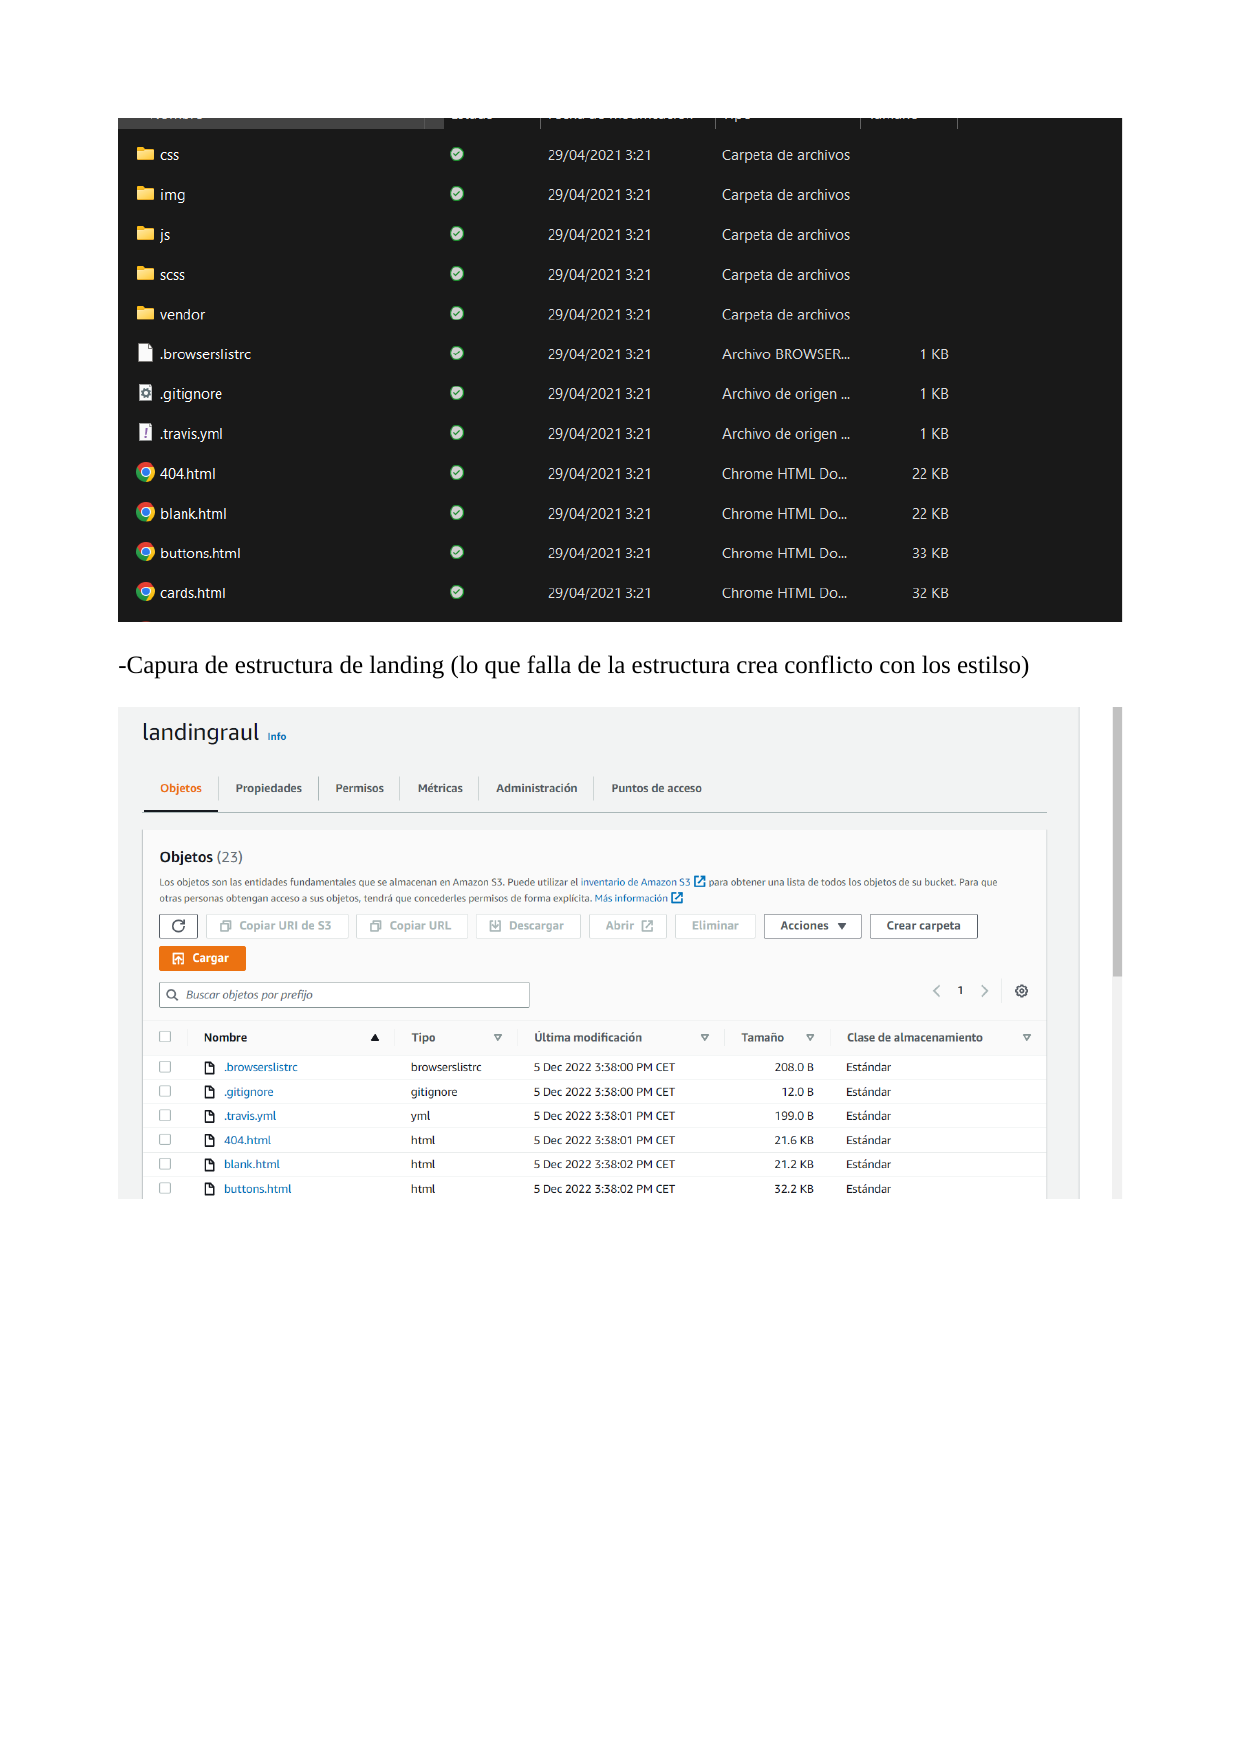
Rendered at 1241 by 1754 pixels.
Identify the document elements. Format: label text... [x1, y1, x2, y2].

text -Capura de estructura de landing (lo que falla de la estructura crea conflicto con los estilso) [118, 650, 1122, 679]
picture [118, 118, 1123, 622]
picture [118, 707, 1123, 1199]
